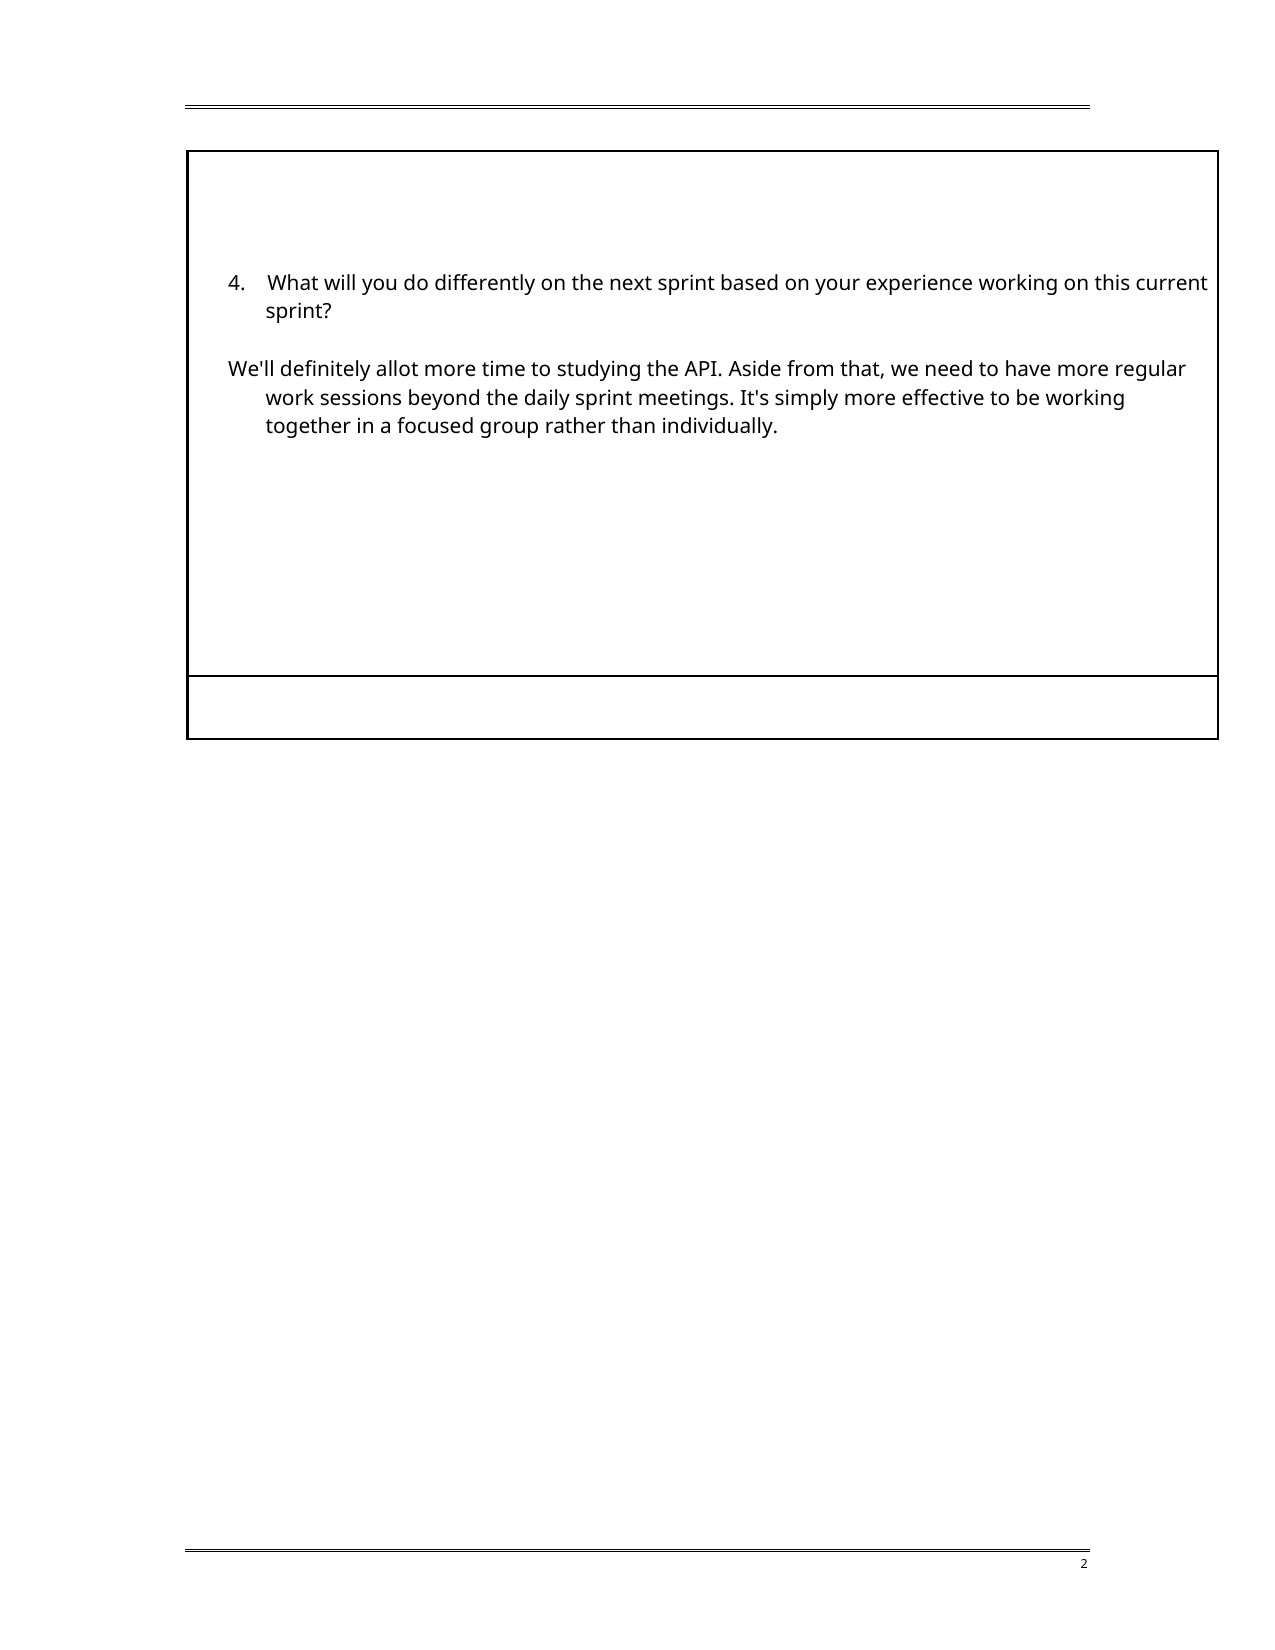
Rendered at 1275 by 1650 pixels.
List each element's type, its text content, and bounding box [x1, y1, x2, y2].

table_cell [189, 677, 1217, 738]
table_cell 4. What will you do differently on the next sprint based on your experience working on this current sprint? We'll definitely allot more time to studying the API. Aside from that, we need to have more regular work sessions beyond the daily sprint meetings. It's simply more effective to be working together in a focused group rather than individually. [189, 152, 1217, 675]
